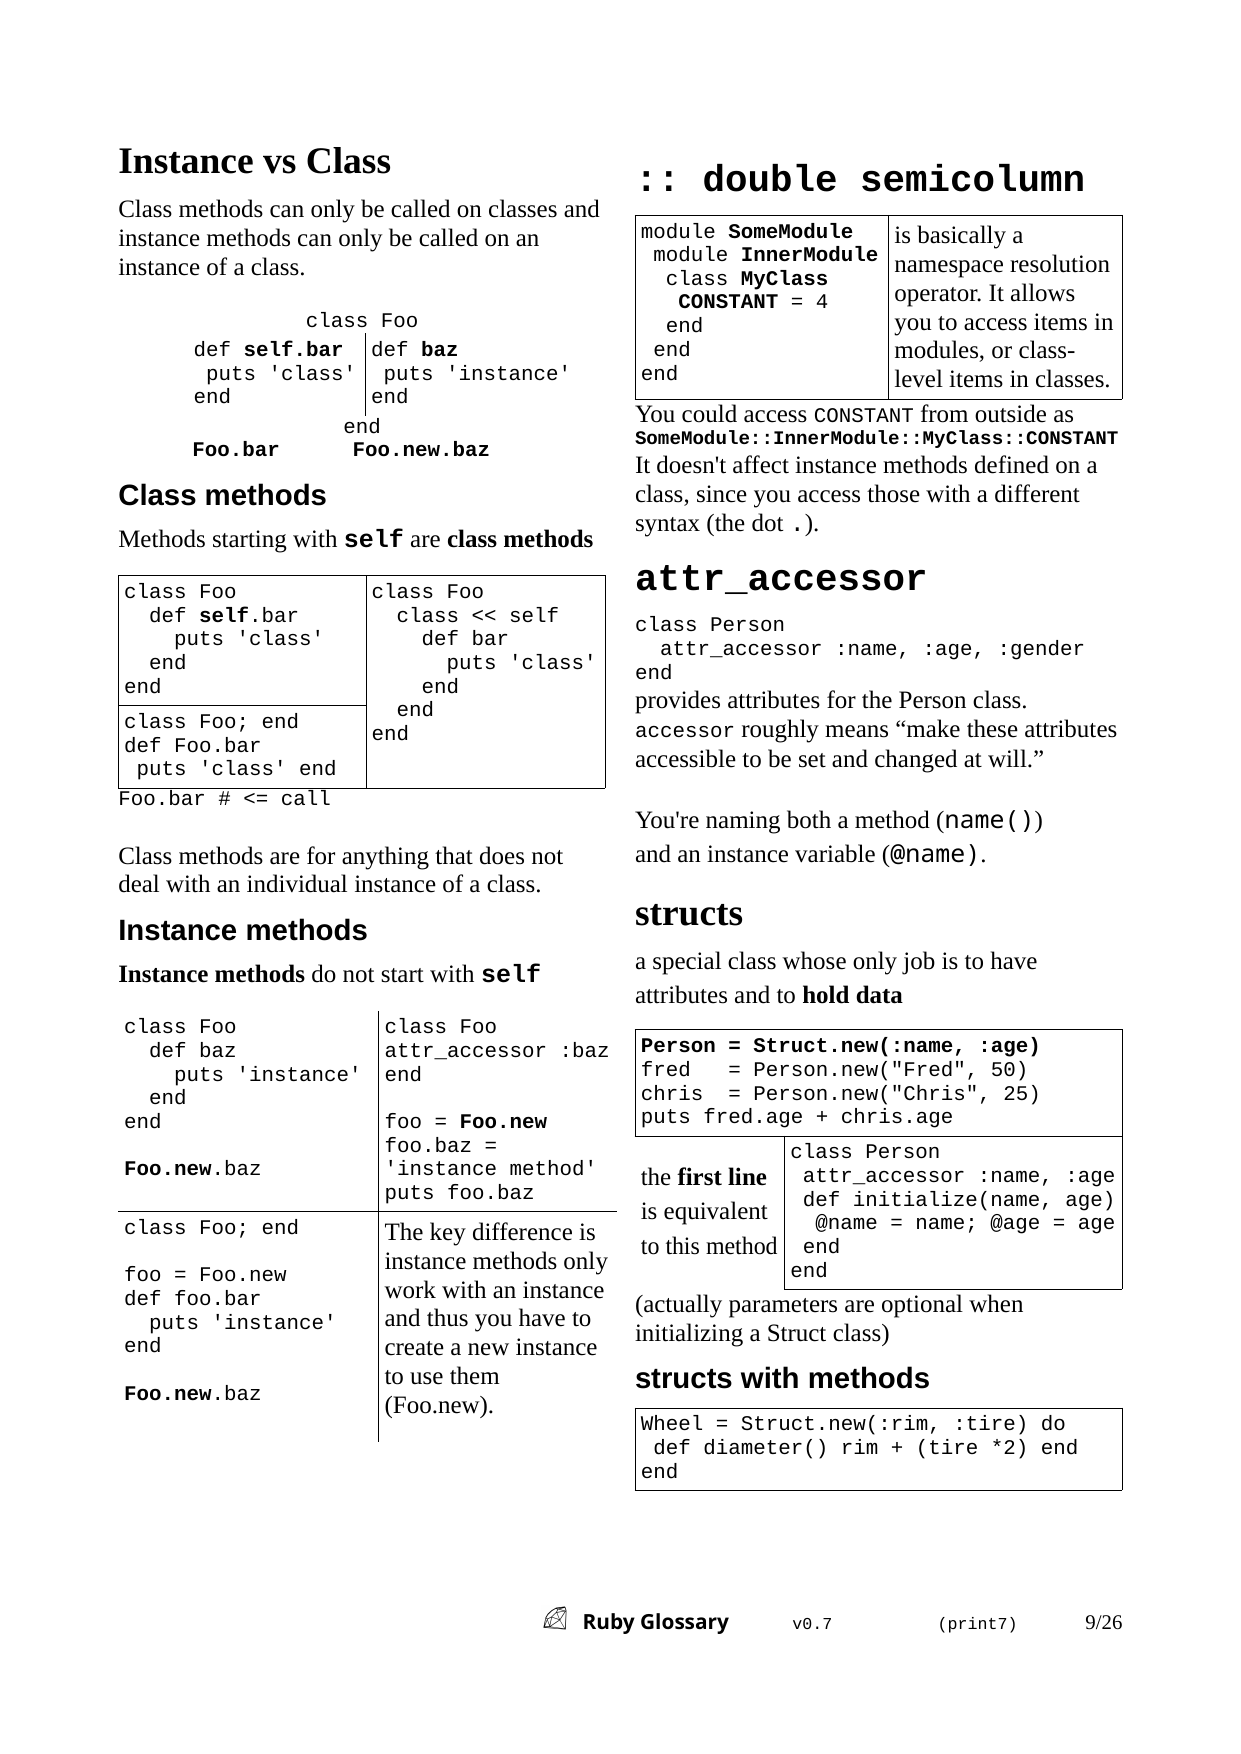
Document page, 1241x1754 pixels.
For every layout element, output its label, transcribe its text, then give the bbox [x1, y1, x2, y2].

table_header class Person attr_accessor :name, :age def initialize(name, age) @name = name; @age = age end end [785, 1137, 1122, 1289]
subtitle :: double semicolumn [635, 160, 1122, 202]
text class Person [635, 614, 1122, 638]
subtitle Instance methods [118, 913, 605, 947]
text Foo.bar Foo.new.baz [118, 439, 605, 463]
table_header class Foo def baz puts 'instance' end end Foo.new.baz [118, 1011, 378, 1211]
table_header def self.bar puts 'class' end [188, 333, 365, 416]
table_header is basically a namespace resolution operator. It allows you to access items in modules, or class-level items in classes. [889, 216, 1122, 399]
text It doesn't affect instance methods defined on a class, since you access those with a different syntax (the dot .). [635, 450, 1122, 539]
table_cell The key difference is instance methods only work with an instance and thus you have to create a new instance to use them (Foo.new). [379, 1212, 617, 1442]
text (actually parameters are optional when initializing a Struct class) [635, 1289, 1122, 1347]
picture [541, 1605, 567, 1630]
text Instance methods do not start with self [118, 959, 605, 990]
subtitle attr_accessor [635, 559, 1122, 602]
table_cell class Foo; end foo = Foo.new def foo.bar puts 'instance' end Foo.new.baz [118, 1212, 378, 1442]
text provides attributes for the Person class. [635, 685, 1122, 714]
text end [118, 416, 605, 439]
text Foo.bar # <= call [118, 789, 605, 811]
text and an instance variable (@name). [635, 835, 1122, 869]
text SomeModule::InnerModule::MyClass::CONSTANT [635, 428, 1122, 450]
text accessor roughly means “make these attributes accessible to be set and changed at will.” [635, 714, 1122, 772]
subtitle Class methods [118, 477, 605, 511]
text end [635, 662, 1122, 685]
table_header class Foo class << self def bar puts 'class' end end end [367, 576, 605, 788]
table_header class Foo attr_accessor :baz end foo = Foo.new foo.baz = 'instance method' puts foo.baz [379, 1011, 617, 1211]
table_header def baz puts 'instance' end [366, 333, 620, 416]
text attr_accessor :name, :age, :gender [635, 638, 1122, 662]
subtitle structs [635, 890, 1122, 933]
text Methods starting with self are class methods [118, 524, 605, 554]
table_header Person = Struct.new(:name, :age) fred = Person.new("Fred", 50) chris = Person.new("Chris", 25) puts fred.age + chris.age [636, 1030, 1122, 1136]
text class Foo [118, 309, 605, 333]
text Class methods can only be called on classes and instance methods can only be called on an instance of a class. [118, 194, 605, 281]
subtitle Instance vs Class [118, 139, 605, 182]
text You could access CONSTANT from outside as [635, 400, 1122, 428]
table_header module SomeModule module InnerModule class MyClass CONSTANT = 4 end end end [636, 216, 888, 399]
table_cell class Foo; end def Foo.bar puts 'class' end [119, 706, 366, 788]
text Class methods are for anything that does not deal with an individual instance of a class. [118, 841, 605, 898]
table_header the first line is equivalent to this method [635, 1137, 784, 1289]
table_header Wheel = Struct.new(:rim, :tire) do def diameter() rim + (tire *2) end end [636, 1409, 1122, 1490]
table_header class Foo def self.bar puts 'class' end end [119, 576, 366, 705]
text You're naming both a method (name()) [635, 801, 1122, 835]
subtitle structs with methods [635, 1361, 1122, 1395]
text a special class whose only job is to have attributes and to hold data [635, 946, 1122, 1009]
